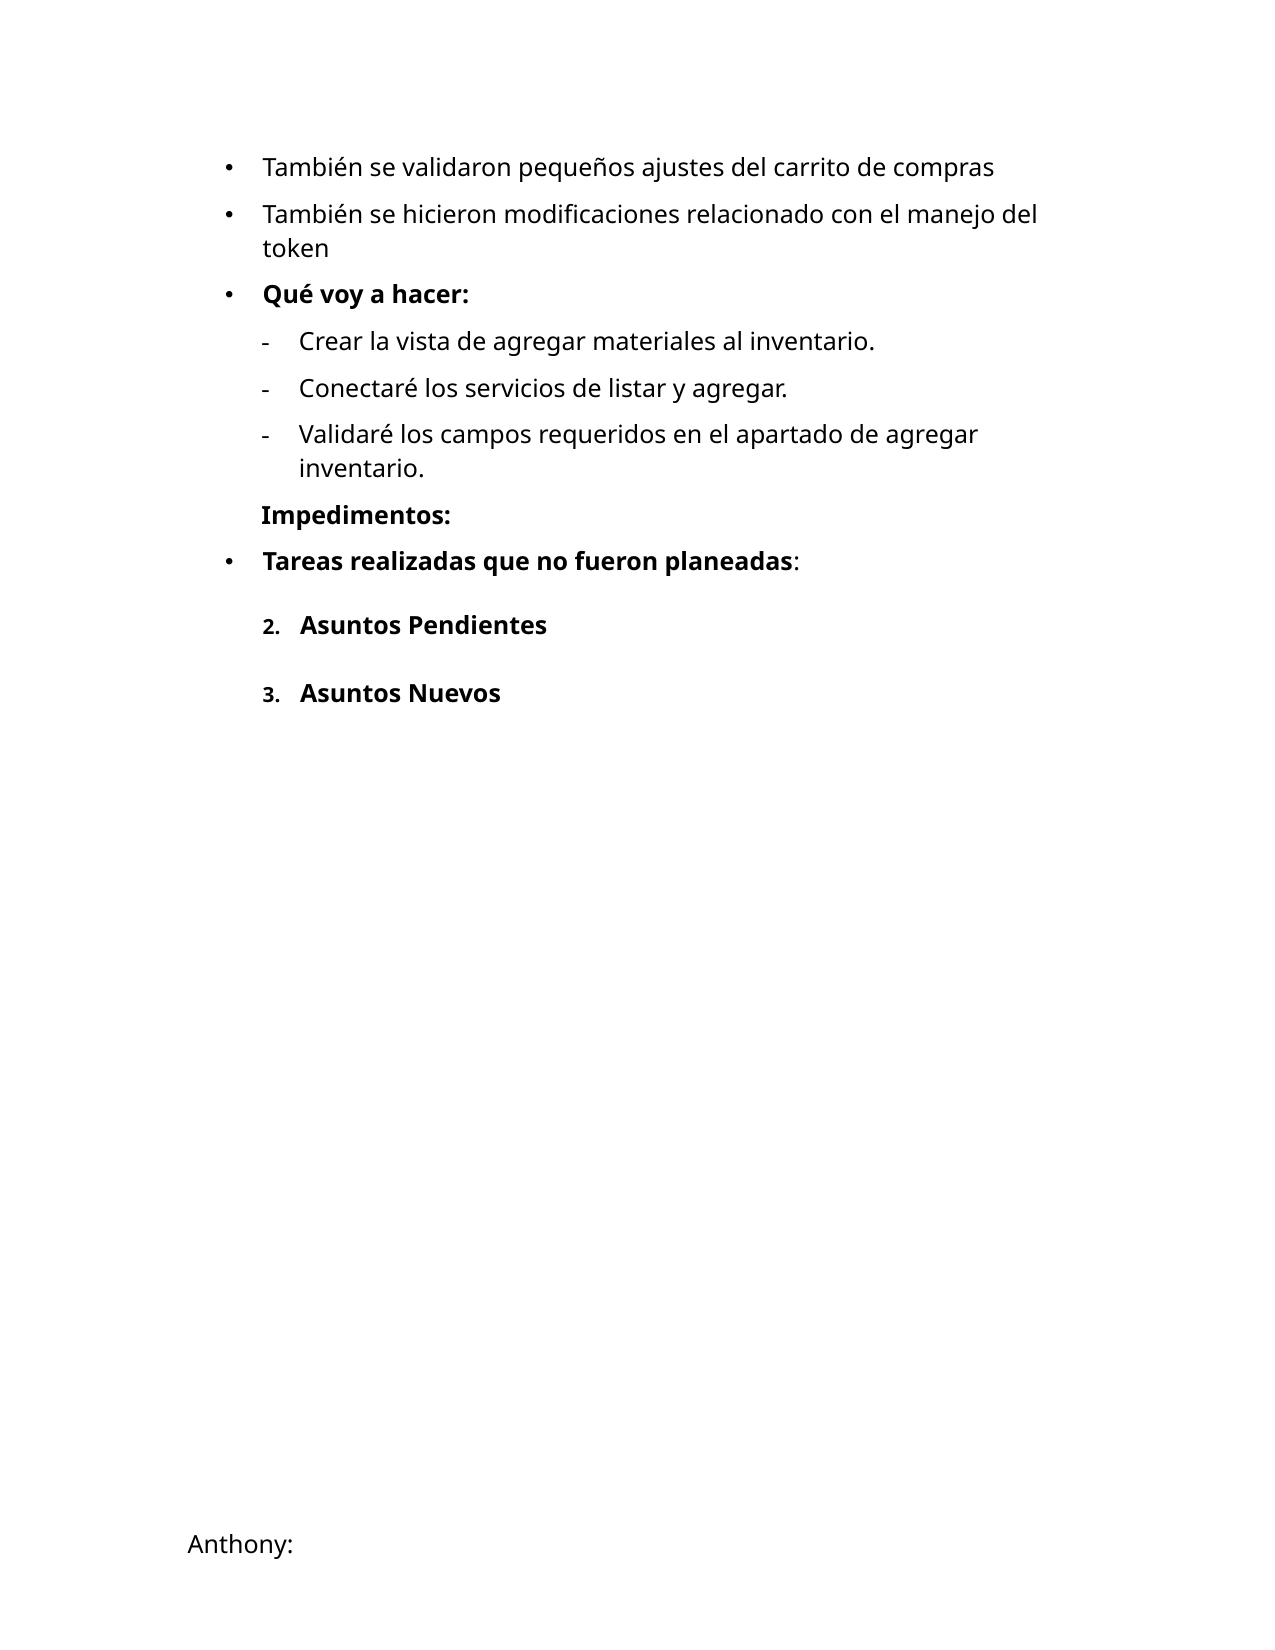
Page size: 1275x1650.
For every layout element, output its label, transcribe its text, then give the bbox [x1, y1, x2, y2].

list Conectaré los servicios de listar y agregar. [261, 370, 1087, 404]
text Anthony: [187, 1527, 1087, 1561]
list Crear la vista de agregar materiales al inventario. [261, 324, 1087, 358]
list Asuntos Pendientes [262, 607, 1087, 641]
list Asuntos Nuevos [262, 675, 1087, 709]
list También se validaron pequeños ajustes del carrito de compras [225, 150, 1087, 184]
list Qué voy a hacer: [225, 277, 1087, 311]
list También se hicieron modificaciones relacionado con el manejo del token [225, 197, 1087, 265]
text Impedimentos: [261, 497, 1087, 532]
list Tareas realizadas que no fueron planeadas: [225, 544, 1087, 578]
list Validaré los campos requeridos en el apartado de agregar inventario. [261, 417, 1087, 485]
